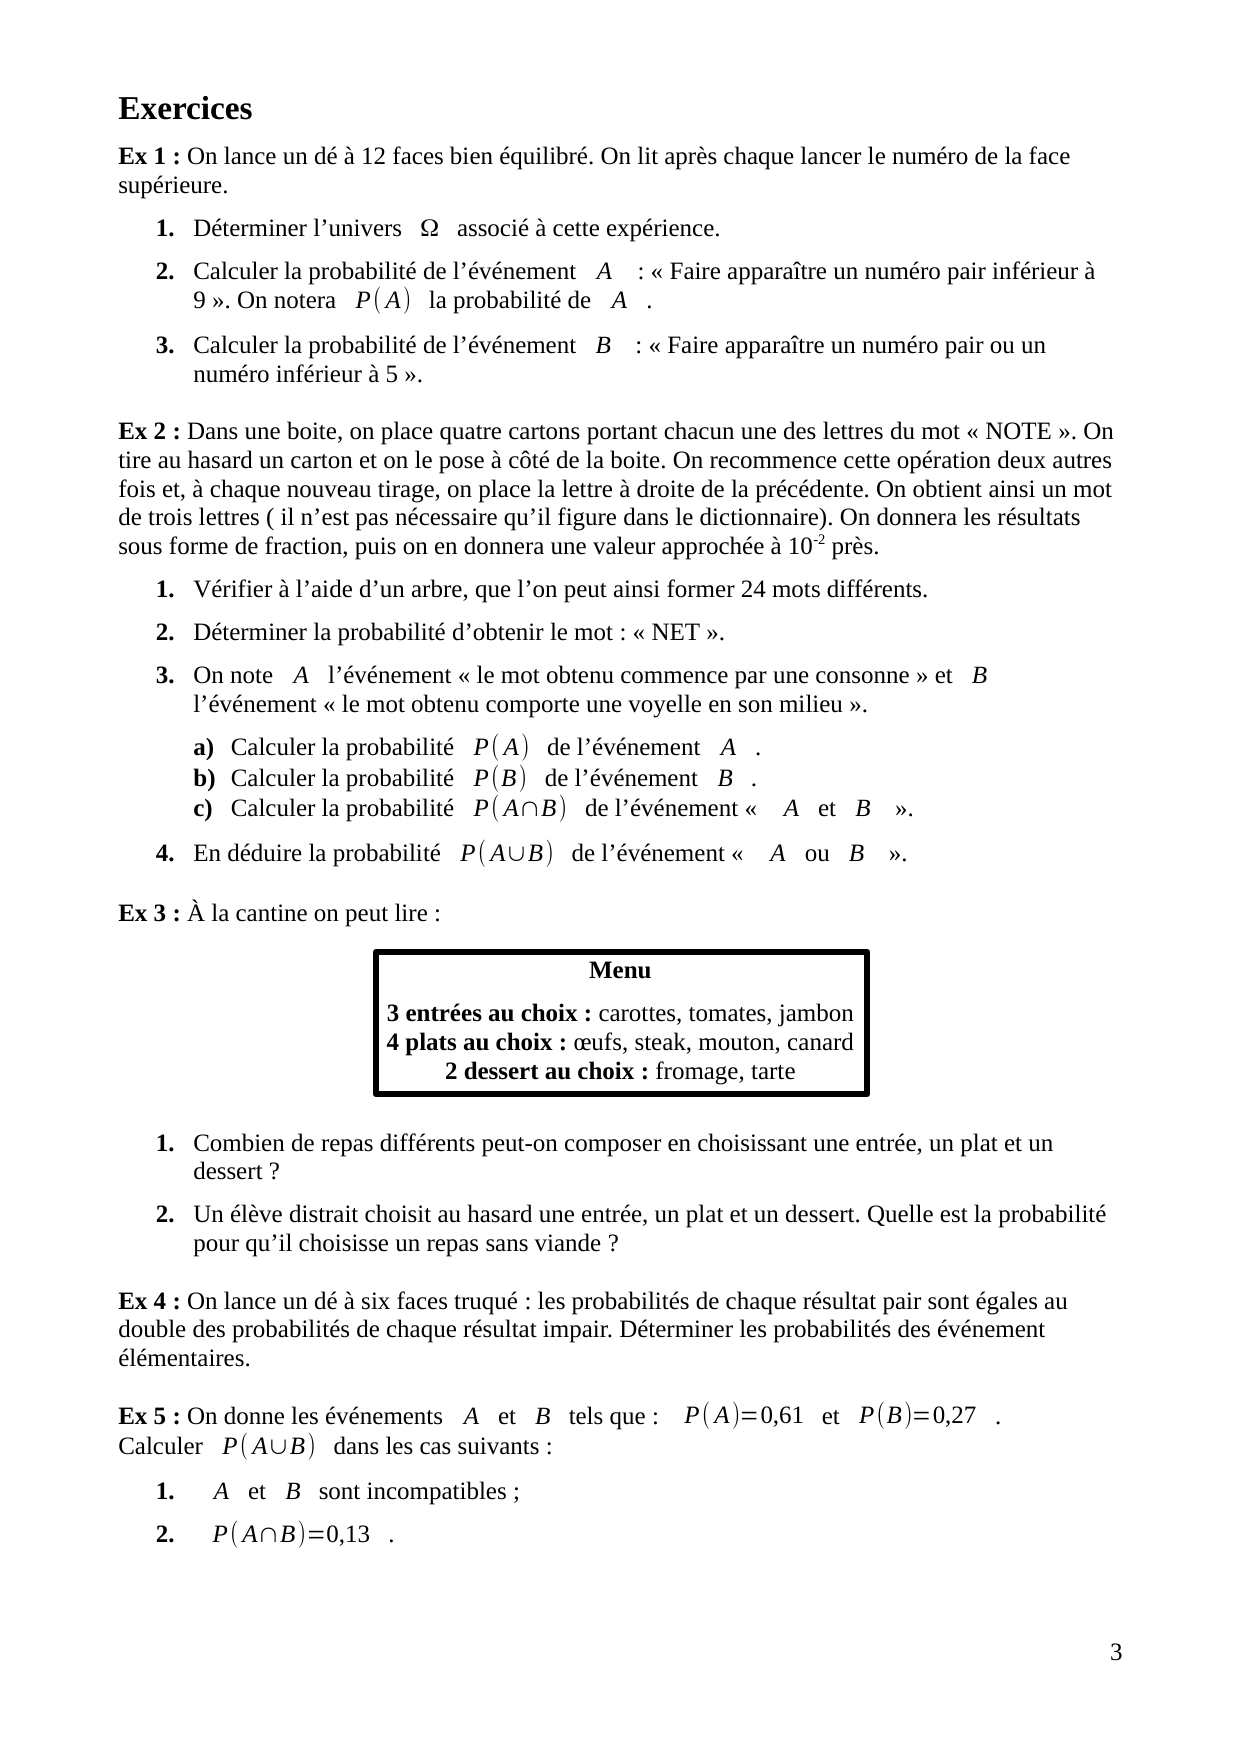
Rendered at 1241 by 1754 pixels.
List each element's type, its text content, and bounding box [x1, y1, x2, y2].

text [118, 955, 373, 984]
list Calculer la probabilitéde l’événement « et ». [193, 793, 1122, 824]
text [870, 955, 1122, 984]
text [870, 1056, 1122, 1084]
text [870, 1027, 1122, 1056]
list Calculer la probabilité de l’événement : « Faire apparaître un numéro pair inférieur à 9 ». On noterala probabilité de. [156, 256, 1122, 316]
text Ex 3 : À la cantine on peut lire : [118, 898, 1122, 926]
text Exercices [118, 88, 1122, 127]
list etsont incompatibles ; [156, 1476, 1122, 1505]
list On notel’événement « le mot obtenu commence par une consonne » etl’événement « le mot obtenu comporte une voyelle en son milieu ». [156, 661, 1122, 718]
list Calculer la probabilité de l’événement : « Faire apparaître un numéro pair ou un numéro inférieur à 5 ». [156, 330, 1122, 387]
list En déduire la probabilitéde l’événement « ou ». [156, 838, 1122, 869]
list Déterminer l’universassocié à cette expérience. [156, 213, 1122, 242]
text Ex 5 : On donne les événementsettels que : et. [118, 1401, 1122, 1431]
list Calculer la probabilitéde l’événement. [193, 763, 1122, 793]
list Vérifier à l’aide d’un arbre, que l’on peut ainsi former 24 mots différents. [156, 574, 1122, 603]
text Menu [379, 955, 864, 984]
text [118, 998, 373, 1027]
text Calculerdans les cas suivants : [118, 1431, 1122, 1462]
text Ex 2 : Dans une boite, on place quatre cartons portant chacun une des lettres du mot « NOTE ». On tire au hasard un carton et on le pose à côté de la boite. On recommence cette opération deux autres fois et, à chaque nouveau tirage, on place la lettre à droite de la précédente. On obtient ainsi un mot de trois lettres ( il n’est pas nécessaire qu’il figure dans le dictionnaire). On donnera les résultats sous forme de fraction, puis on en donnera une valeur approchée à 10-2 près. [118, 416, 1122, 560]
text [870, 998, 1122, 1027]
text [118, 1027, 373, 1056]
list Un élève distrait choisit au hasard une entrée, un plat et un dessert. Quelle est la probabilité pour qu’il choisisse un repas sans viande ? [156, 1199, 1122, 1257]
text 4 plats au choix : œufs, steak, mouton, canard [379, 1027, 864, 1056]
list Calculer la probabilitéde l’événement. [193, 732, 1122, 763]
text [118, 1056, 373, 1084]
text Ex 4 : On lance un dé à six faces truqué : les probabilités de chaque résultat pair sont égales au double des probabilités de chaque résultat impair. Déterminer les probabilités des événement élémentaires. [118, 1286, 1122, 1372]
text 2 dessert au choix : fromage, tarte [379, 1056, 864, 1084]
list . [156, 1519, 1122, 1550]
text Ex 1 : On lance un dé à 12 faces bien équilibré. On lit après chaque lancer le numéro de la face supérieure. [118, 141, 1122, 199]
list Déterminer la probabilité d’obtenir le mot : « NET ». [156, 617, 1122, 646]
text 3 entrées au choix : carottes, tomates, jambon [379, 998, 864, 1027]
list Combien de repas différents peut-on composer en choisissant une entrée, un plat et un dessert ? [156, 1128, 1122, 1185]
